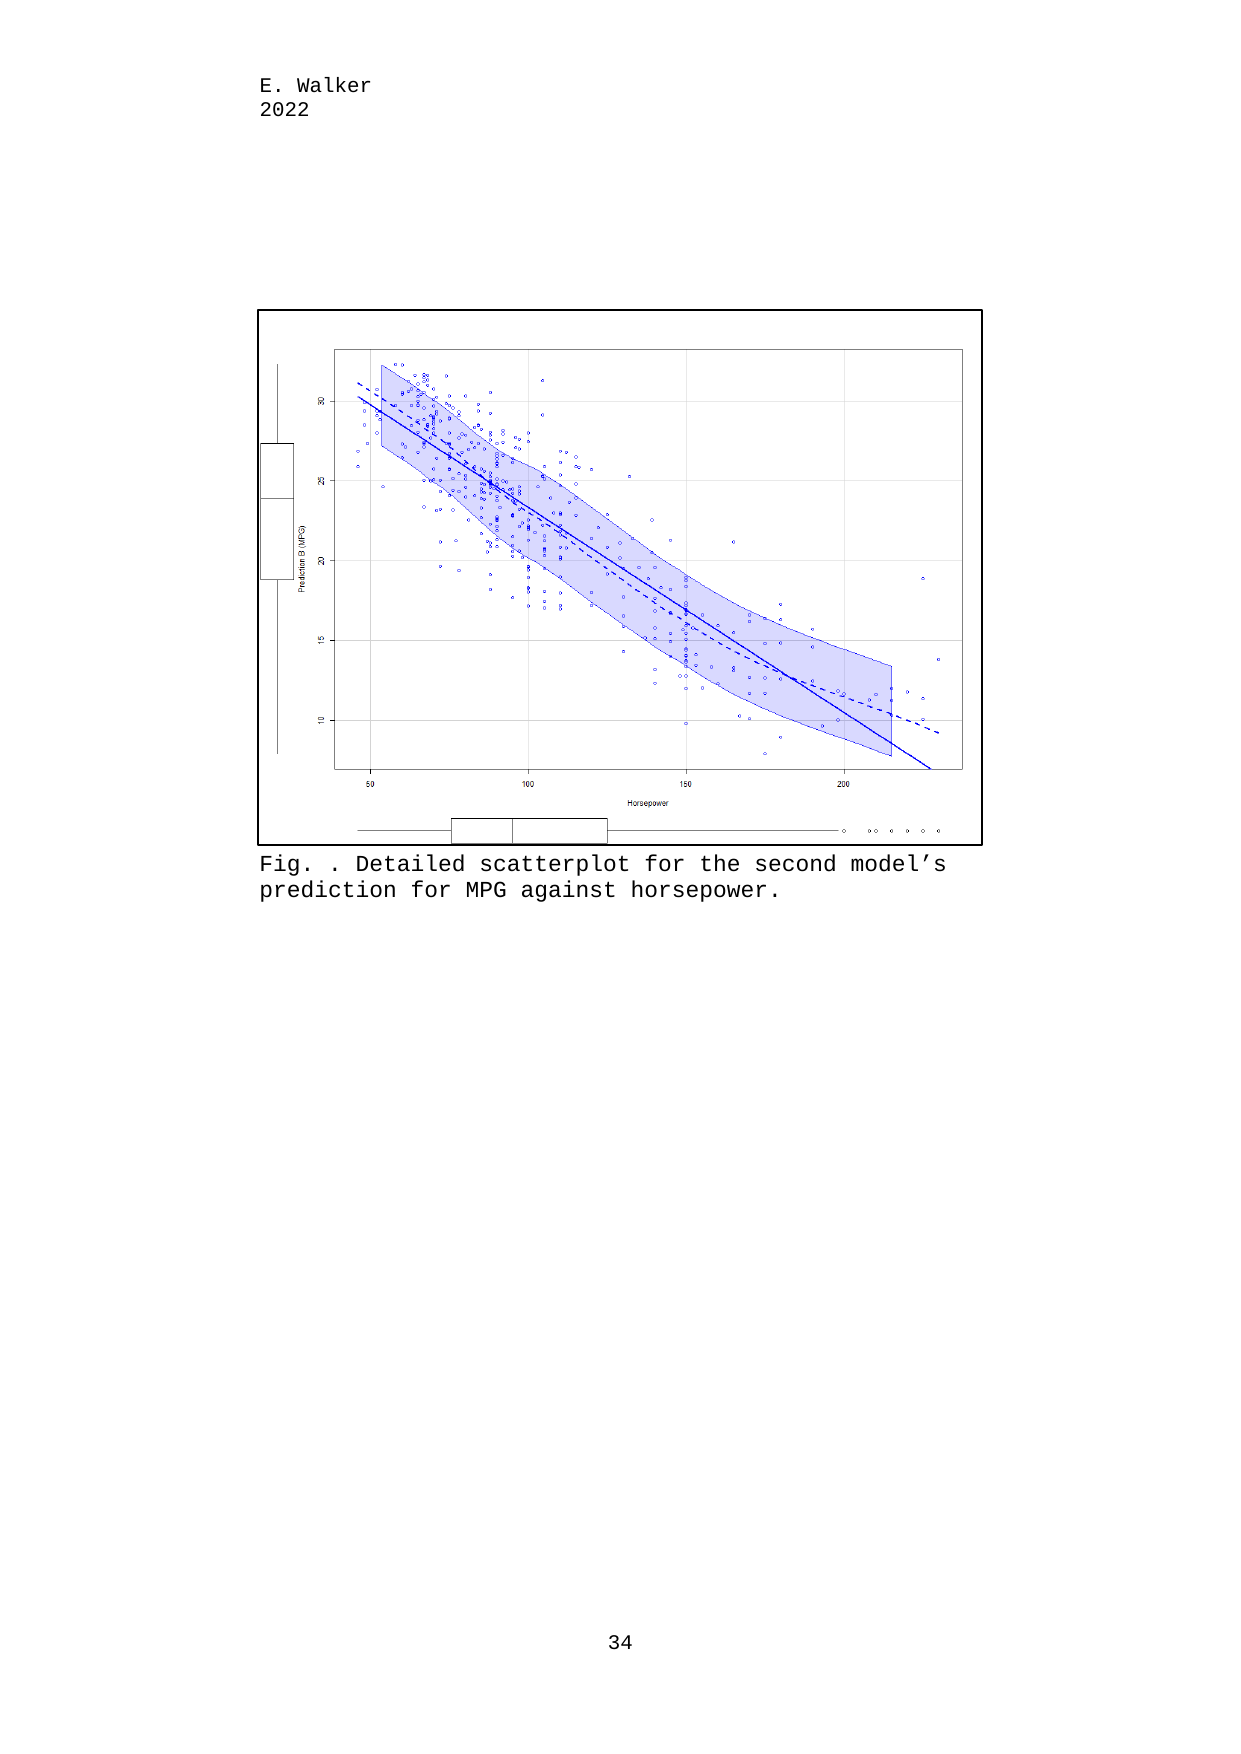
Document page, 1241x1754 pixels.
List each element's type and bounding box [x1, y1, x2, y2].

picture [259, 311, 981, 844]
